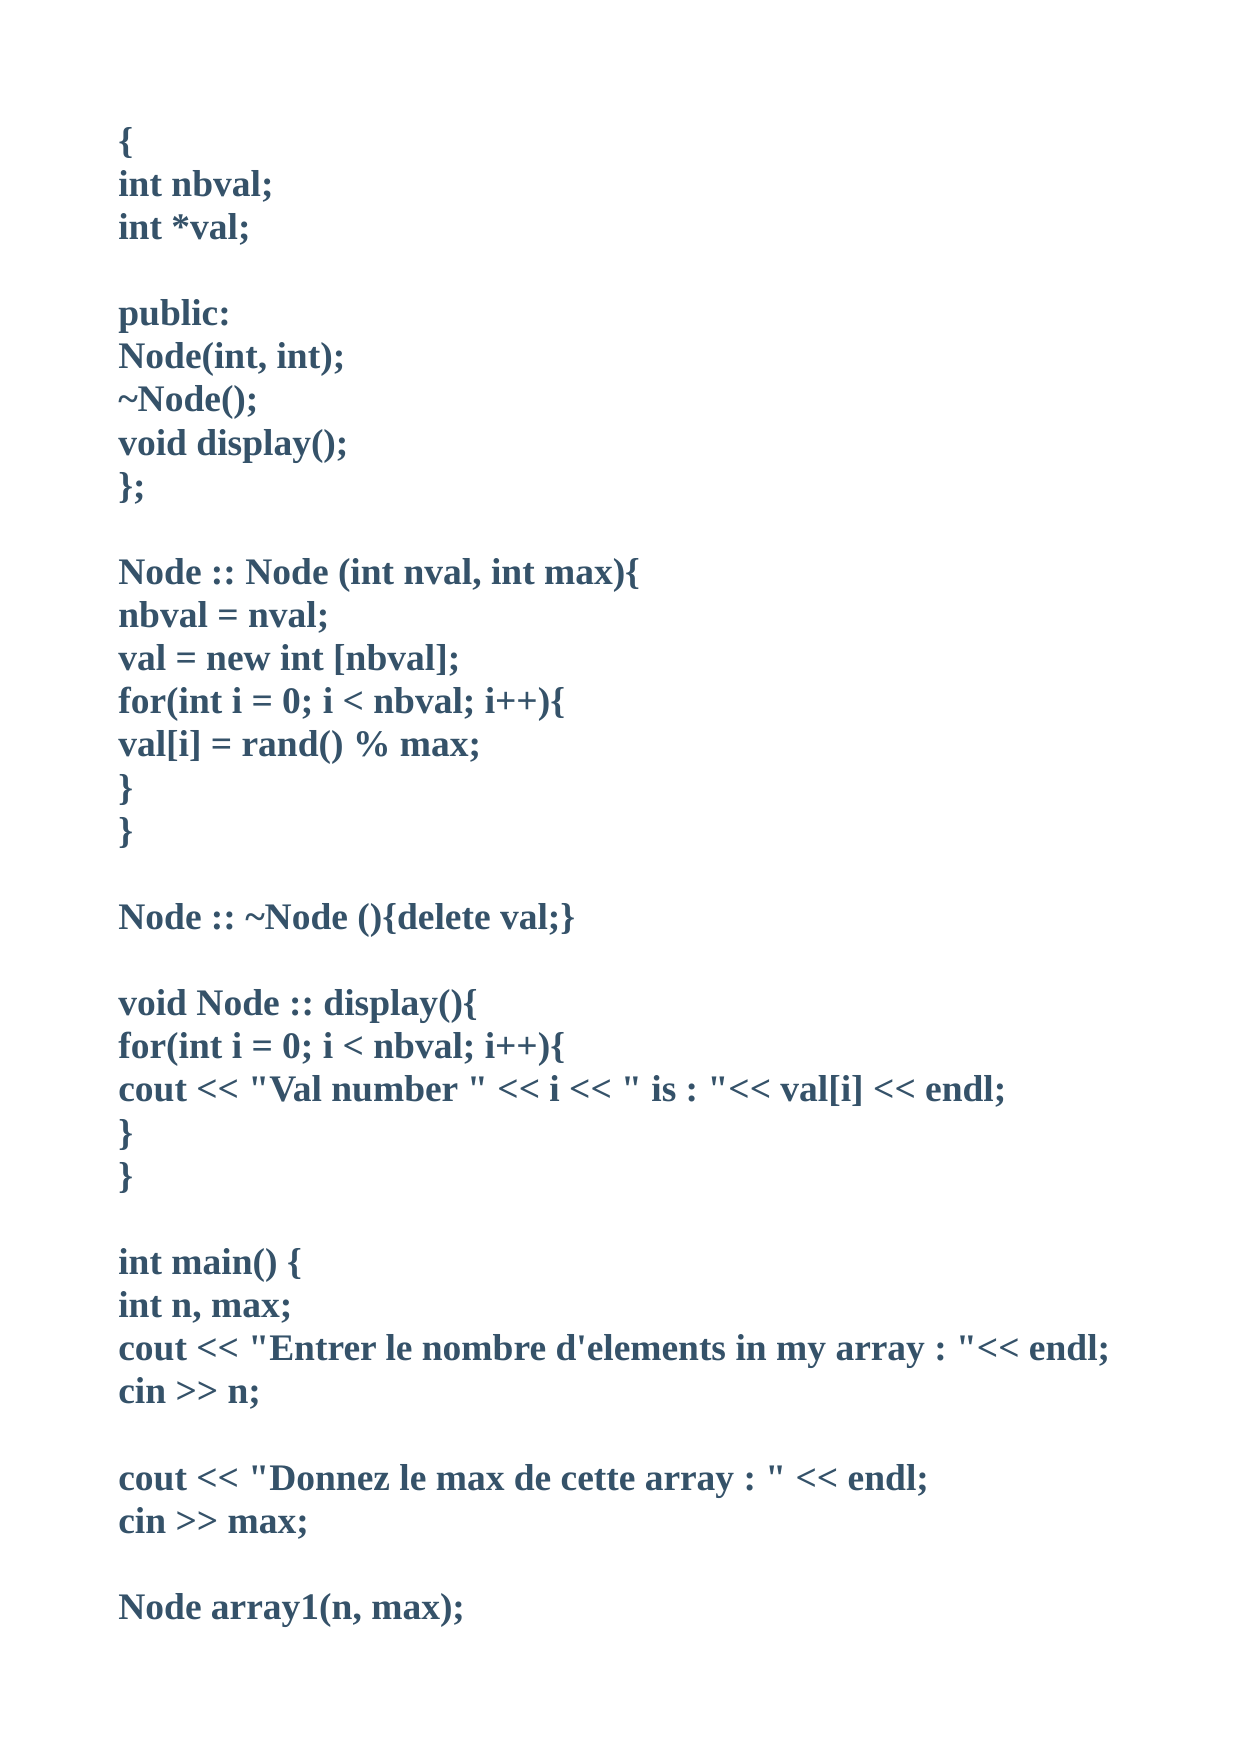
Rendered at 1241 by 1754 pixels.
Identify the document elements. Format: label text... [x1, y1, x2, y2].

text void display(); [118, 420, 1122, 463]
text int main() { [118, 1239, 1122, 1282]
text cin >> max; [118, 1498, 1122, 1541]
text cout << "Val number " << i << " is : "<< val[i] << endl; [118, 1067, 1122, 1110]
text Node :: ~Node (){delete val;} [118, 894, 1122, 937]
text Node :: Node (int nval, int max){ [118, 549, 1122, 592]
text cout << "Donnez le max de cette array : " << endl; [118, 1455, 1122, 1498]
text void Node :: display(){ [118, 981, 1122, 1024]
text val = new int [nbval]; [118, 636, 1122, 679]
text } [118, 1110, 1122, 1153]
text { [118, 118, 1122, 161]
text } [118, 765, 1122, 808]
text ~Node(); [118, 377, 1122, 420]
text cout << "Entrer le nombre d'elements in my array : "<< endl; [118, 1326, 1122, 1369]
text Node(int, int); [118, 334, 1122, 377]
text nbval = nval; [118, 592, 1122, 636]
text int n, max; [118, 1282, 1122, 1326]
text }; [118, 463, 1122, 506]
text Node array1(n, max); [118, 1584, 1122, 1627]
text int nbval; [118, 161, 1122, 204]
text cin >> n; [118, 1369, 1122, 1412]
text for(int i = 0; i < nbval; i++){ [118, 1024, 1122, 1067]
text for(int i = 0; i < nbval; i++){ [118, 679, 1122, 722]
text } [118, 1153, 1122, 1196]
text val[i] = rand() % max; [118, 722, 1122, 765]
text int *val; [118, 204, 1122, 247]
text } [118, 808, 1122, 851]
text public: [118, 291, 1122, 334]
